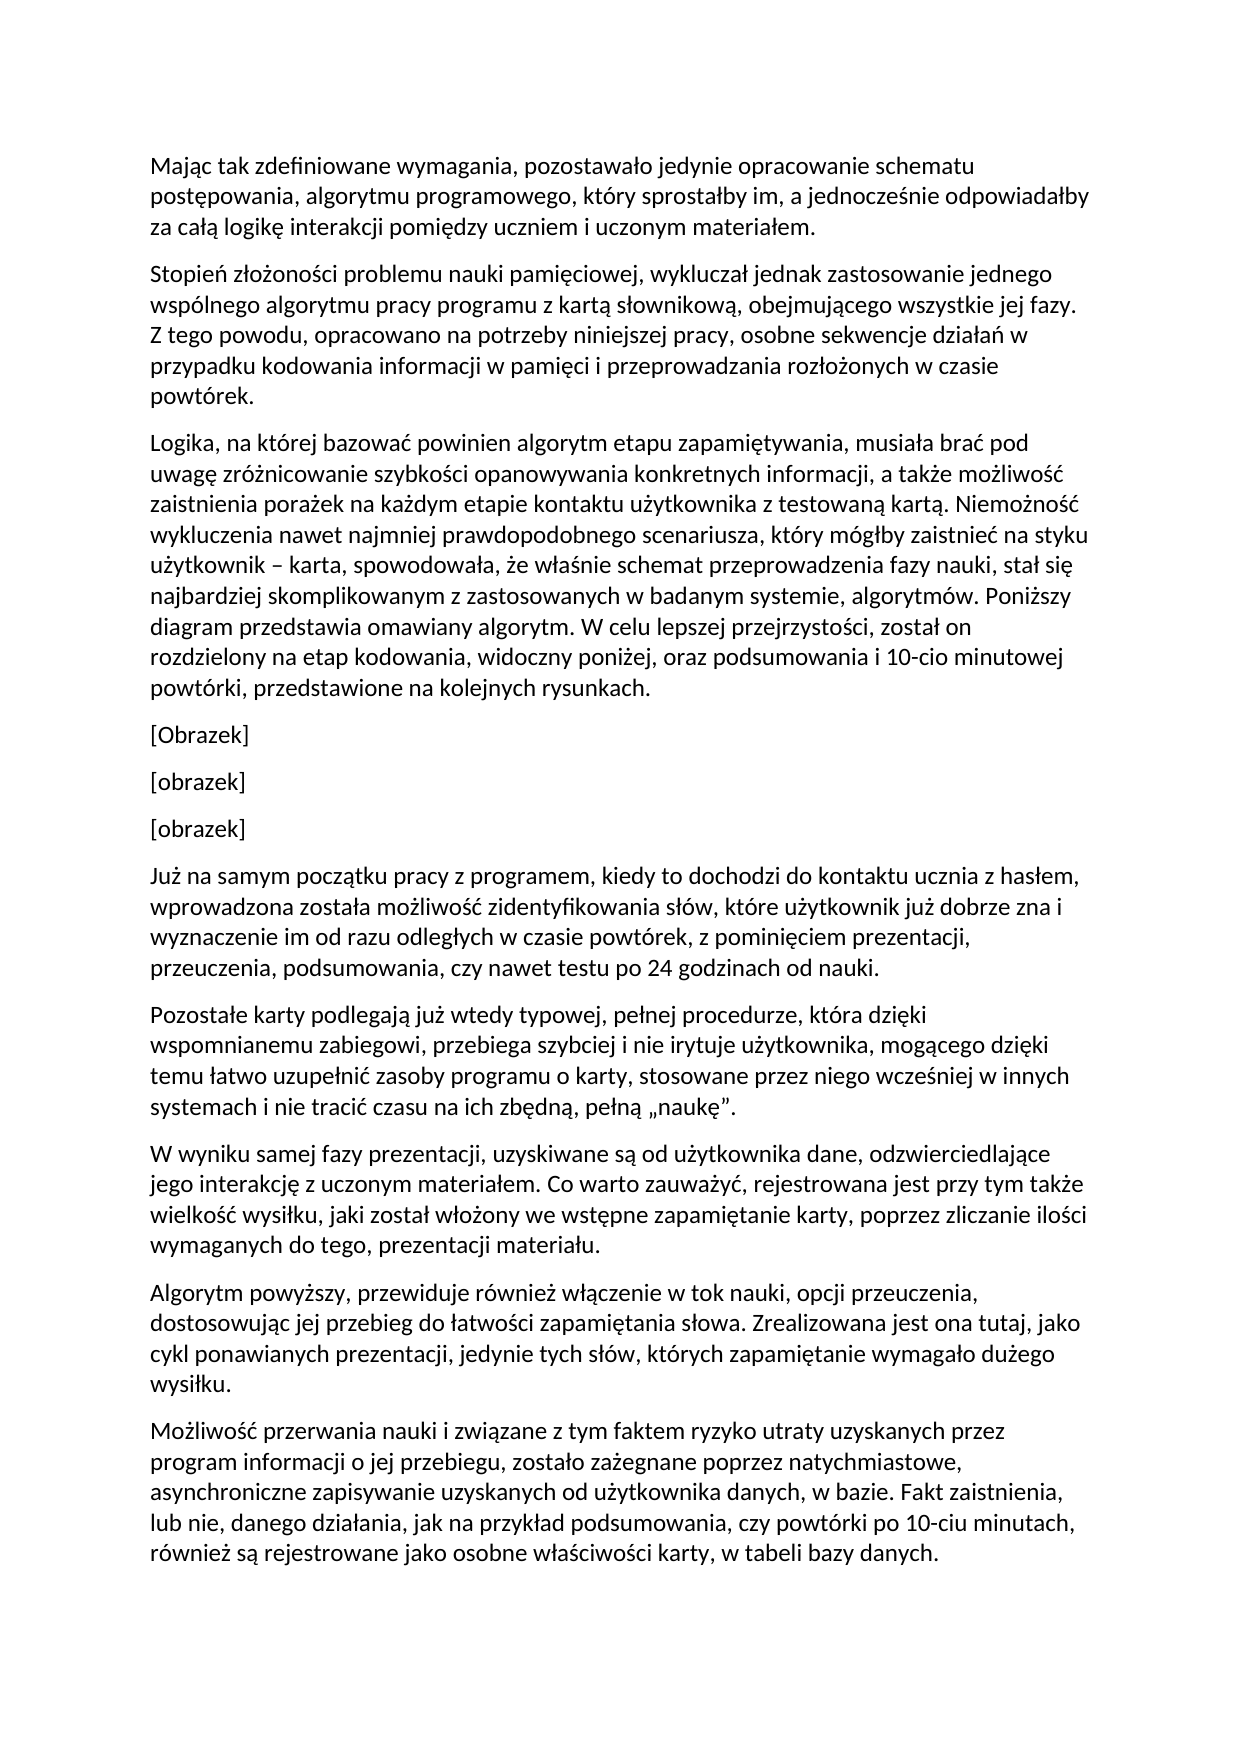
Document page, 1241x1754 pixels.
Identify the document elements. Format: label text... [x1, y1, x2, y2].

text Mając tak zdefiniowane wymagania, pozostawało jedynie opracowanie schematu postępowania, algorytmu programowego, który sprostałby im, a jednocześnie odpowiadałby za całą logikę interakcji pomiędzy uczniem i uczonym materiałem. [150, 150, 1090, 242]
text Logika, na której bazować powinien algorytm etapu zapamiętywania, musiała brać pod uwagę zróżnicowanie szybkości opanowywania konkretnych informacji, a także możliwość zaistnienia porażek na każdym etapie kontaktu użytkownika z testowaną kartą. Niemożność wykluczenia nawet najmniej prawdopodobnego scenariusza, który mógłby zaistnieć na styku użytkownik – karta, spowodowała, że właśnie schemat przeprowadzenia fazy nauki, stał się najbardziej skomplikowanym z zastosowanych w badanym systemie, algorytmów. Poniższy diagram przedstawia omawiany algorytm. W celu lepszej przejrzystości, został on rozdzielony na etap kodowania, widoczny poniżej, oraz podsumowania i 10-cio minutowej powtórki, przedstawione na kolejnych rysunkach. [150, 427, 1090, 702]
text Możliwość przerwania nauki i związane z tym faktem ryzyko utraty uzyskanych przez program informacji o jej przebiegu, zostało zażegnane poprzez natychmiastowe, asynchroniczne zapisywanie uzyskanych od użytkownika danych, w bazie. Fakt zaistnienia, lub nie, danego działania, jak na przykład podsumowania, czy powtórki po 10-ciu minutach, również są rejestrowane jako osobne właściwości karty, w tabeli bazy danych. [150, 1415, 1090, 1568]
text [obrazek] [150, 766, 1090, 797]
text Już na samym początku pracy z programem, kiedy to dochodzi do kontaktu ucznia z hasłem, wprowadzona została możliwość zidentyfikowania słów, które użytkownik już dobrze zna i wyznaczenie im od razu odległych w czasie powtórek, z pominięciem prezentacji, przeuczenia, podsumowania, czy nawet testu po 24 godzinach od nauki. [150, 860, 1090, 982]
text Stopień złożoności problemu nauki pamięciowej, wykluczał jednak zastosowanie jednego wspólnego algorytmu pracy programu z kartą słownikową, obejmującego wszystkie jej fazy. Z tego powodu, opracowano na potrzeby niniejszej pracy, osobne sekwencje działań w przypadku kodowania informacji w pamięci i przeprowadzania rozłożonych w czasie powtórek. [150, 258, 1090, 411]
text Algorytm powyższy, przewiduje również włączenie w tok nauki, opcji przeuczenia, dostosowując jej przebieg do łatwości zapamiętania słowa. Zrealizowana jest ona tutaj, jako cykl ponawianych prezentacji, jedynie tych słów, których zapamiętanie wymagało dużego wysiłku. [150, 1277, 1090, 1399]
text [Obrazek] [150, 719, 1090, 749]
text Pozostałe karty podlegają już wtedy typowej, pełnej procedurze, która dzięki wspomnianemu zabiegowi, przebiega szybciej i nie irytuje użytkownika, mogącego dzięki temu łatwo uzupełnić zasoby programu o karty, stosowane przez niego wcześniej w innych systemach i nie tracić czasu na ich zbędną, pełną „naukę”. [150, 999, 1090, 1121]
text W wyniku samej fazy prezentacji, uzyskiwane są od użytkownika dane, odzwierciedlające jego interakcję z uczonym materiałem. Co warto zauważyć, rejestrowana jest przy tym także wielkość wysiłku, jaki został włożony we wstępne zapamiętanie karty, poprzez zliczanie ilości wymaganych do tego, prezentacji materiału. [150, 1138, 1090, 1260]
text [obrazek] [150, 813, 1090, 844]
